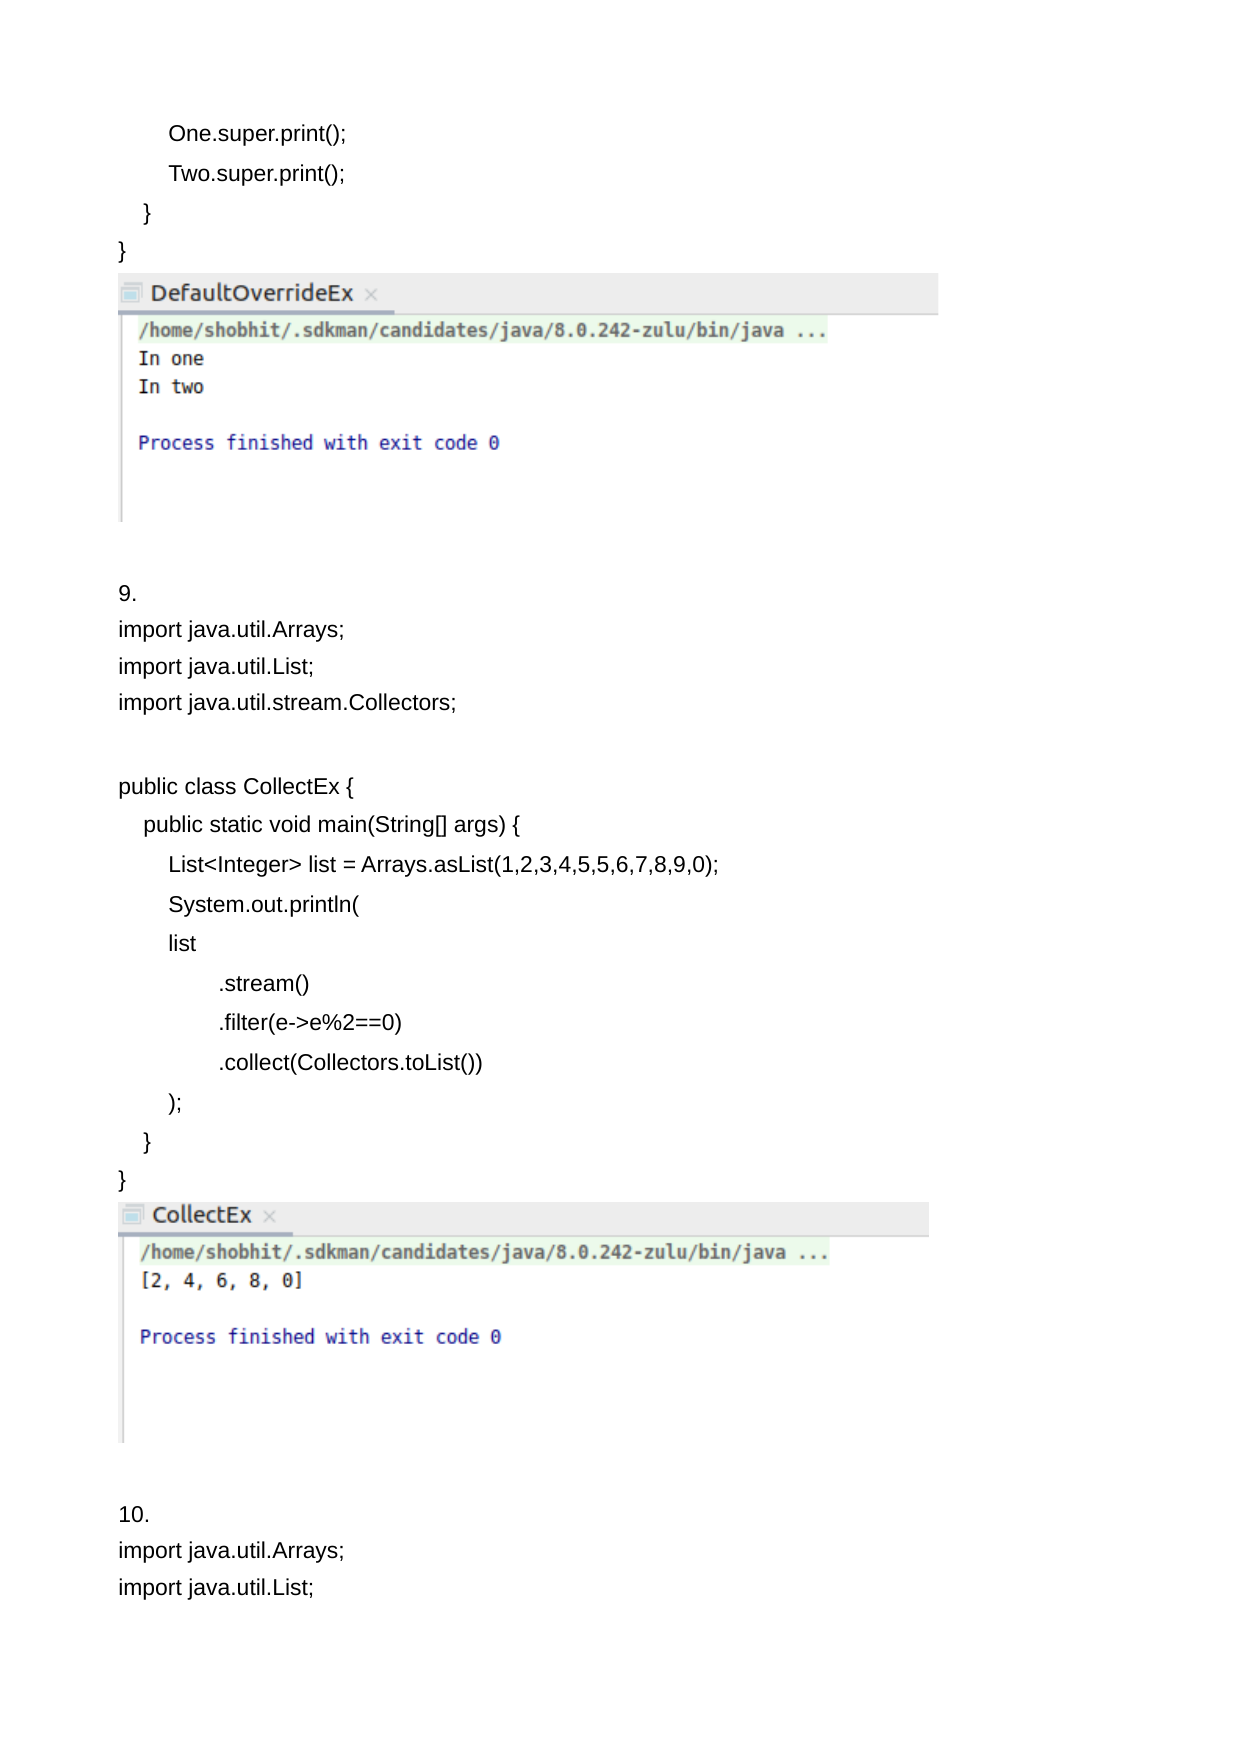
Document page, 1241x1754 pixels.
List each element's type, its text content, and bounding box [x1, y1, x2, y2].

text import java.util.List; [118, 1574, 1122, 1600]
text 10. [118, 1501, 1122, 1527]
text .collect(Collectors.toList()) [118, 1047, 1122, 1076]
text Two.super.print(); [118, 158, 1122, 186]
picture [118, 273, 939, 522]
text import java.util.Arrays; [118, 1537, 1122, 1564]
text .filter(e->e%2==0) [118, 1007, 1122, 1036]
text ); [118, 1087, 1122, 1115]
text 9. [118, 580, 1122, 606]
text .stream() [118, 968, 1122, 997]
text System.out.println( [118, 889, 1122, 917]
text public static void main(String[] args) { [118, 809, 1122, 838]
text public class CollectEx { [118, 773, 1122, 799]
text } [118, 1166, 1122, 1192]
text list [118, 928, 1122, 957]
text List<Integer> list = Arrays.asList(1,2,3,4,5,5,6,7,8,9,0); [118, 849, 1122, 878]
text } [118, 197, 1122, 226]
text One.super.print(); [118, 118, 1122, 147]
picture [118, 1202, 929, 1443]
text } [118, 237, 1122, 263]
text import java.util.Arrays; [118, 616, 1122, 643]
text import java.util.stream.Collectors; [118, 689, 1122, 716]
text } [118, 1126, 1122, 1155]
text import java.util.List; [118, 653, 1122, 679]
